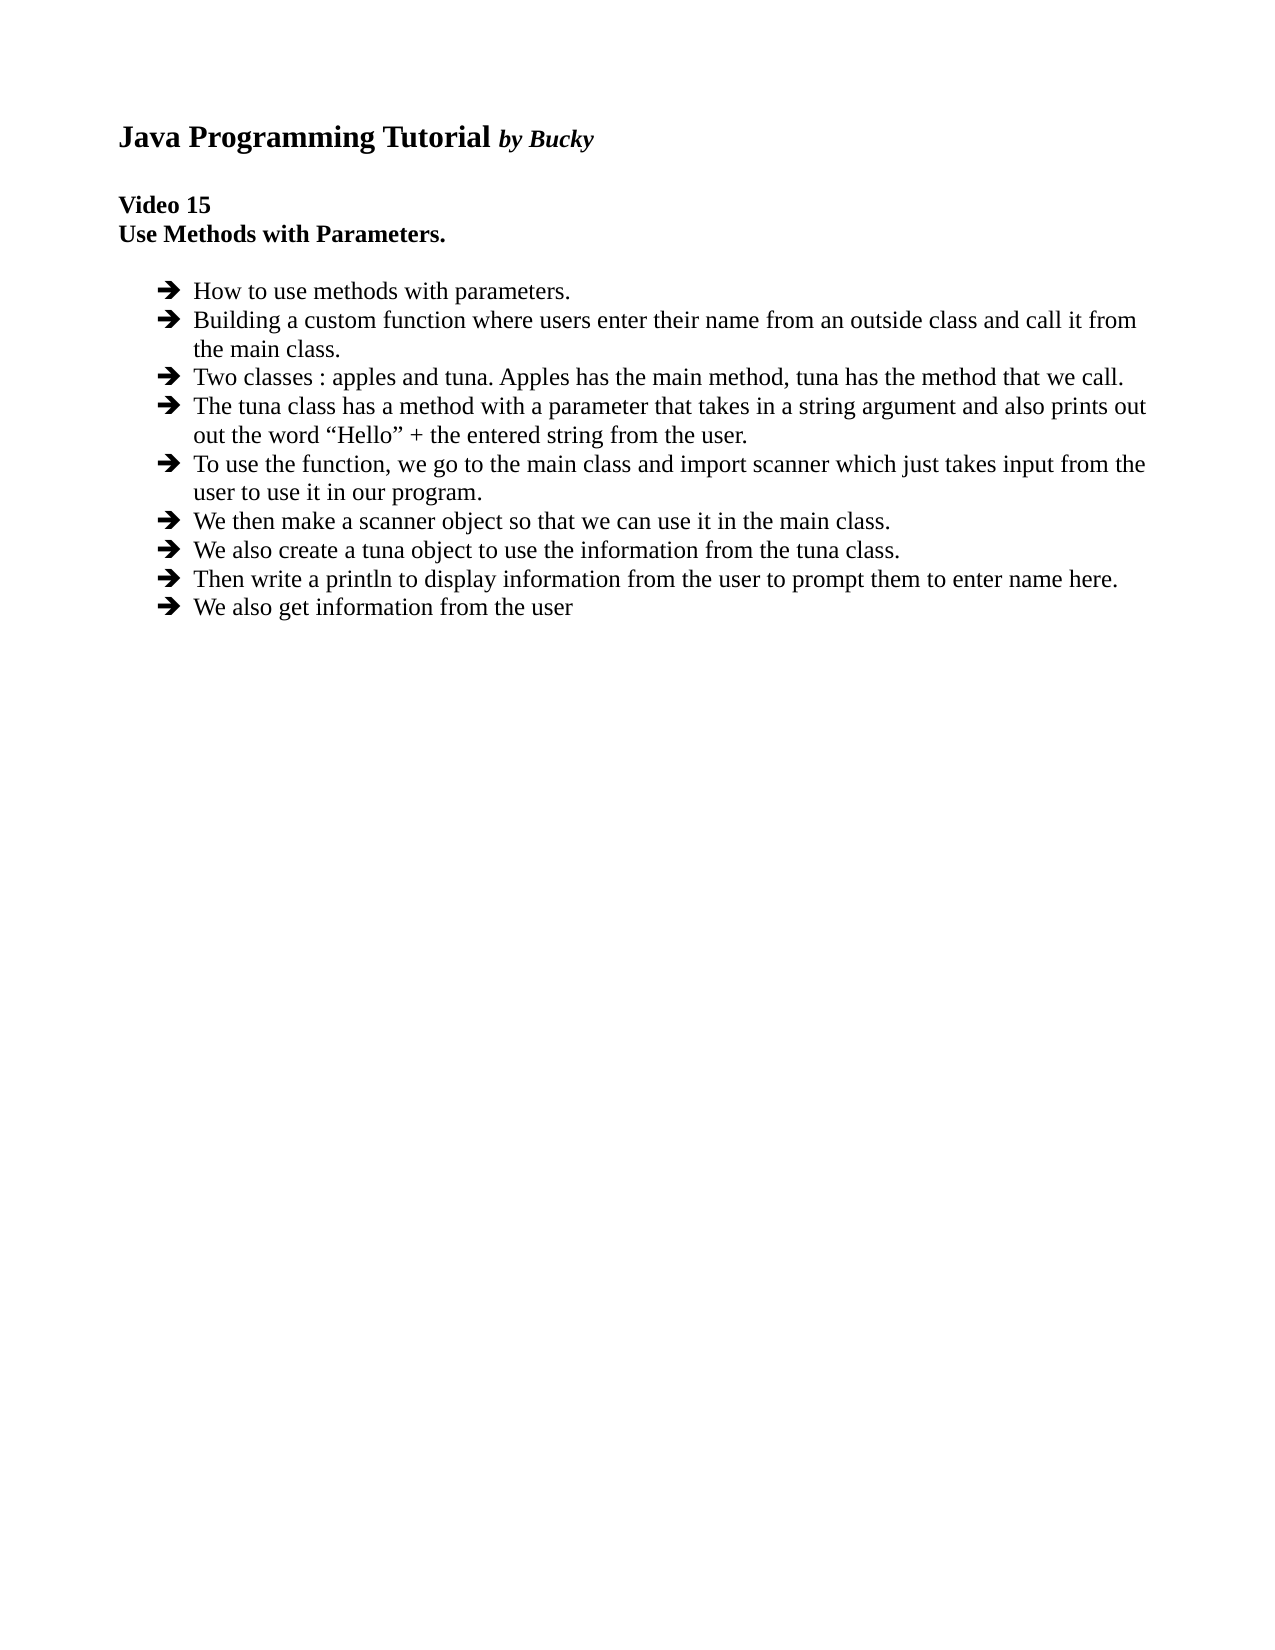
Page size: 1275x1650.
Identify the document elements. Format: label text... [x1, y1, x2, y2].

list Building a custom function where users enter their name from an outside class and call it from the main class. [156, 305, 1157, 362]
text Java Programming Tutorial by Bucky [118, 118, 1157, 154]
list How to use methods with parameters. [156, 276, 1157, 305]
list To use the function, we go to the main class and import scanner which just takes input from the user to use it in our program. [156, 449, 1157, 506]
text Video 15 [118, 190, 1157, 219]
list We then make a scanner object so that we can use it in the main class. [156, 506, 1157, 535]
list Then write a println to display information from the user to prompt them to enter name here. [156, 564, 1157, 592]
list Two classes : apples and tuna. Apples has the main method, tuna has the method that we call. [156, 362, 1157, 391]
list We also get information from the user [156, 592, 1157, 621]
list The tuna class has a method with a parameter that takes in a string argument and also prints out out the word “Hello” + the entered string from the user. [156, 391, 1157, 449]
text Use Methods with Parameters. [118, 219, 1157, 247]
list We also create a tuna object to use the information from the tuna class. [156, 535, 1157, 564]
